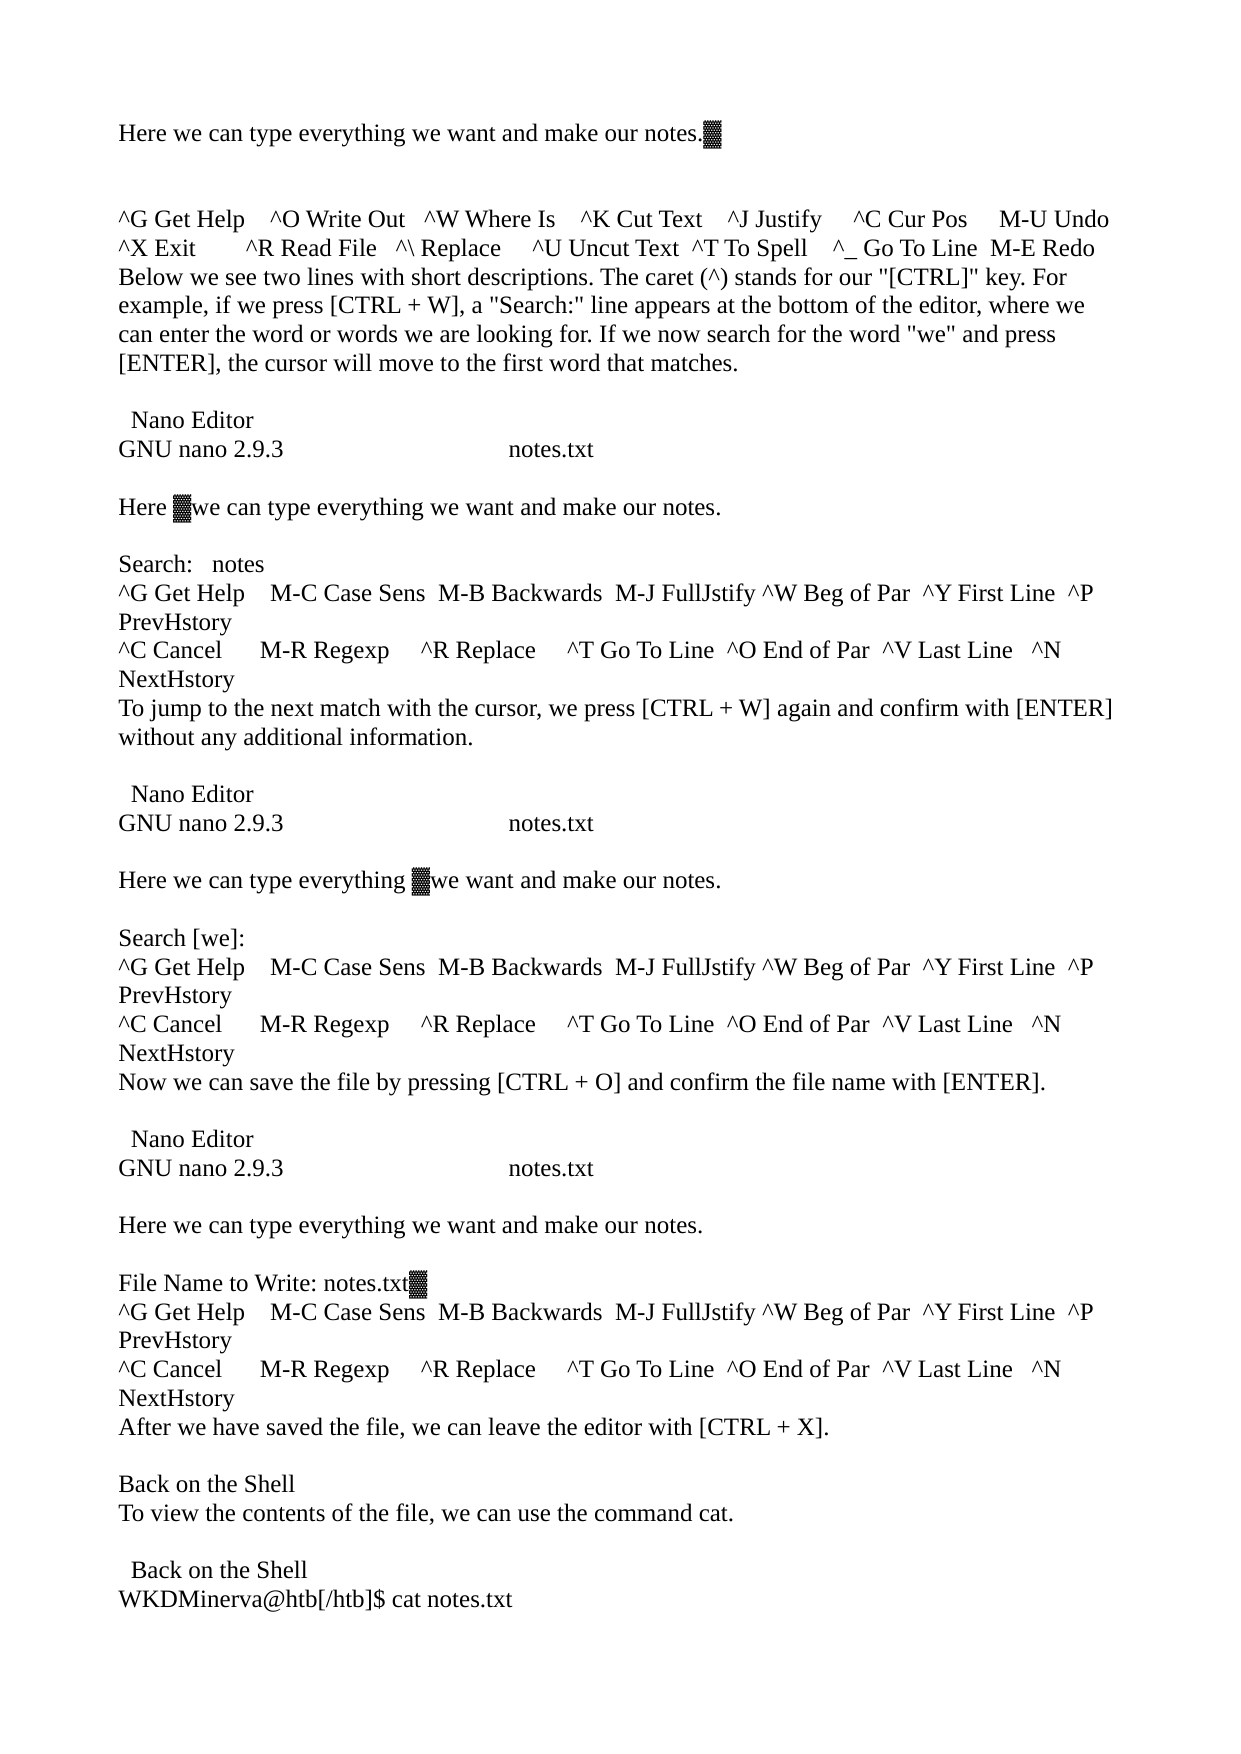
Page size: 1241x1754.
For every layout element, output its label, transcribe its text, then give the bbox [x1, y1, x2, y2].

text File Name to Write: notes.txt▓ [118, 1268, 1122, 1297]
text Back on the Shell [118, 1469, 1122, 1498]
text ^C Cancel M-R Regexp ^R Replace ^T Go To Line ^O End of Par ^V Last Line ^N NextHstory [118, 1009, 1122, 1067]
text GNU nano 2.9.3 notes.txt [118, 434, 1122, 463]
text Here we can type everything we want and make our notes. [118, 1211, 1122, 1239]
text Back on the Shell [118, 1556, 1122, 1584]
text To jump to the next match with the cursor, we press [CTRL + W] again and confirm with [ENTER] without any additional information. [118, 693, 1122, 751]
text Here we can type everything we want and make our notes.▓ [118, 118, 1122, 147]
text Nano Editor [118, 406, 1122, 434]
text ^G Get Help M-C Case Sens M-B Backwards M-J FullJstify ^W Beg of Par ^Y First Line ^P PrevHstory [118, 952, 1122, 1009]
text ^G Get Help M-C Case Sens M-B Backwards M-J FullJstify ^W Beg of Par ^Y First Line ^P PrevHstory [118, 1297, 1122, 1354]
text Now we can save the file by pressing [CTRL + O] and confirm the file name with [ENTER]. [118, 1067, 1122, 1096]
text GNU nano 2.9.3 notes.txt [118, 808, 1122, 837]
text ^C Cancel M-R Regexp ^R Replace ^T Go To Line ^O End of Par ^V Last Line ^N NextHstory [118, 636, 1122, 693]
text WKDMinerva@htb[/htb]$ cat notes.txt [118, 1584, 1122, 1613]
text Here we can type everything ▓we want and make our notes. [118, 866, 1122, 894]
text To view the contents of the file, we can use the command cat. [118, 1498, 1122, 1527]
text ^X Exit ^R Read File ^\ Replace ^U Uncut Text ^T To Spell ^_ Go To Line M-E Redo [118, 233, 1122, 262]
text Search [we]: [118, 923, 1122, 952]
text ^G Get Help ^O Write Out ^W Where Is ^K Cut Text ^J Justify ^C Cur Pos M-U Undo [118, 204, 1122, 233]
text Below we see two lines with short descriptions. The caret (^) stands for our "[CTRL]" key. For example, if we press [CTRL + W], a "Search:" line appears at the bottom of the editor, where we can enter the word or words we are looking for. If we now search for the word "we" and press [ENTER], the cursor will move to the first word that matches. [118, 262, 1122, 377]
text After we have saved the file, we can leave the editor with [CTRL + X]. [118, 1412, 1122, 1441]
text Search: notes [118, 549, 1122, 578]
text GNU nano 2.9.3 notes.txt [118, 1153, 1122, 1182]
text Nano Editor [118, 779, 1122, 808]
text ^C Cancel M-R Regexp ^R Replace ^T Go To Line ^O End of Par ^V Last Line ^N NextHstory [118, 1354, 1122, 1412]
text Here ▓we can type everything we want and make our notes. [118, 492, 1122, 521]
text Nano Editor [118, 1124, 1122, 1153]
text ^G Get Help M-C Case Sens M-B Backwards M-J FullJstify ^W Beg of Par ^Y First Line ^P PrevHstory [118, 578, 1122, 636]
